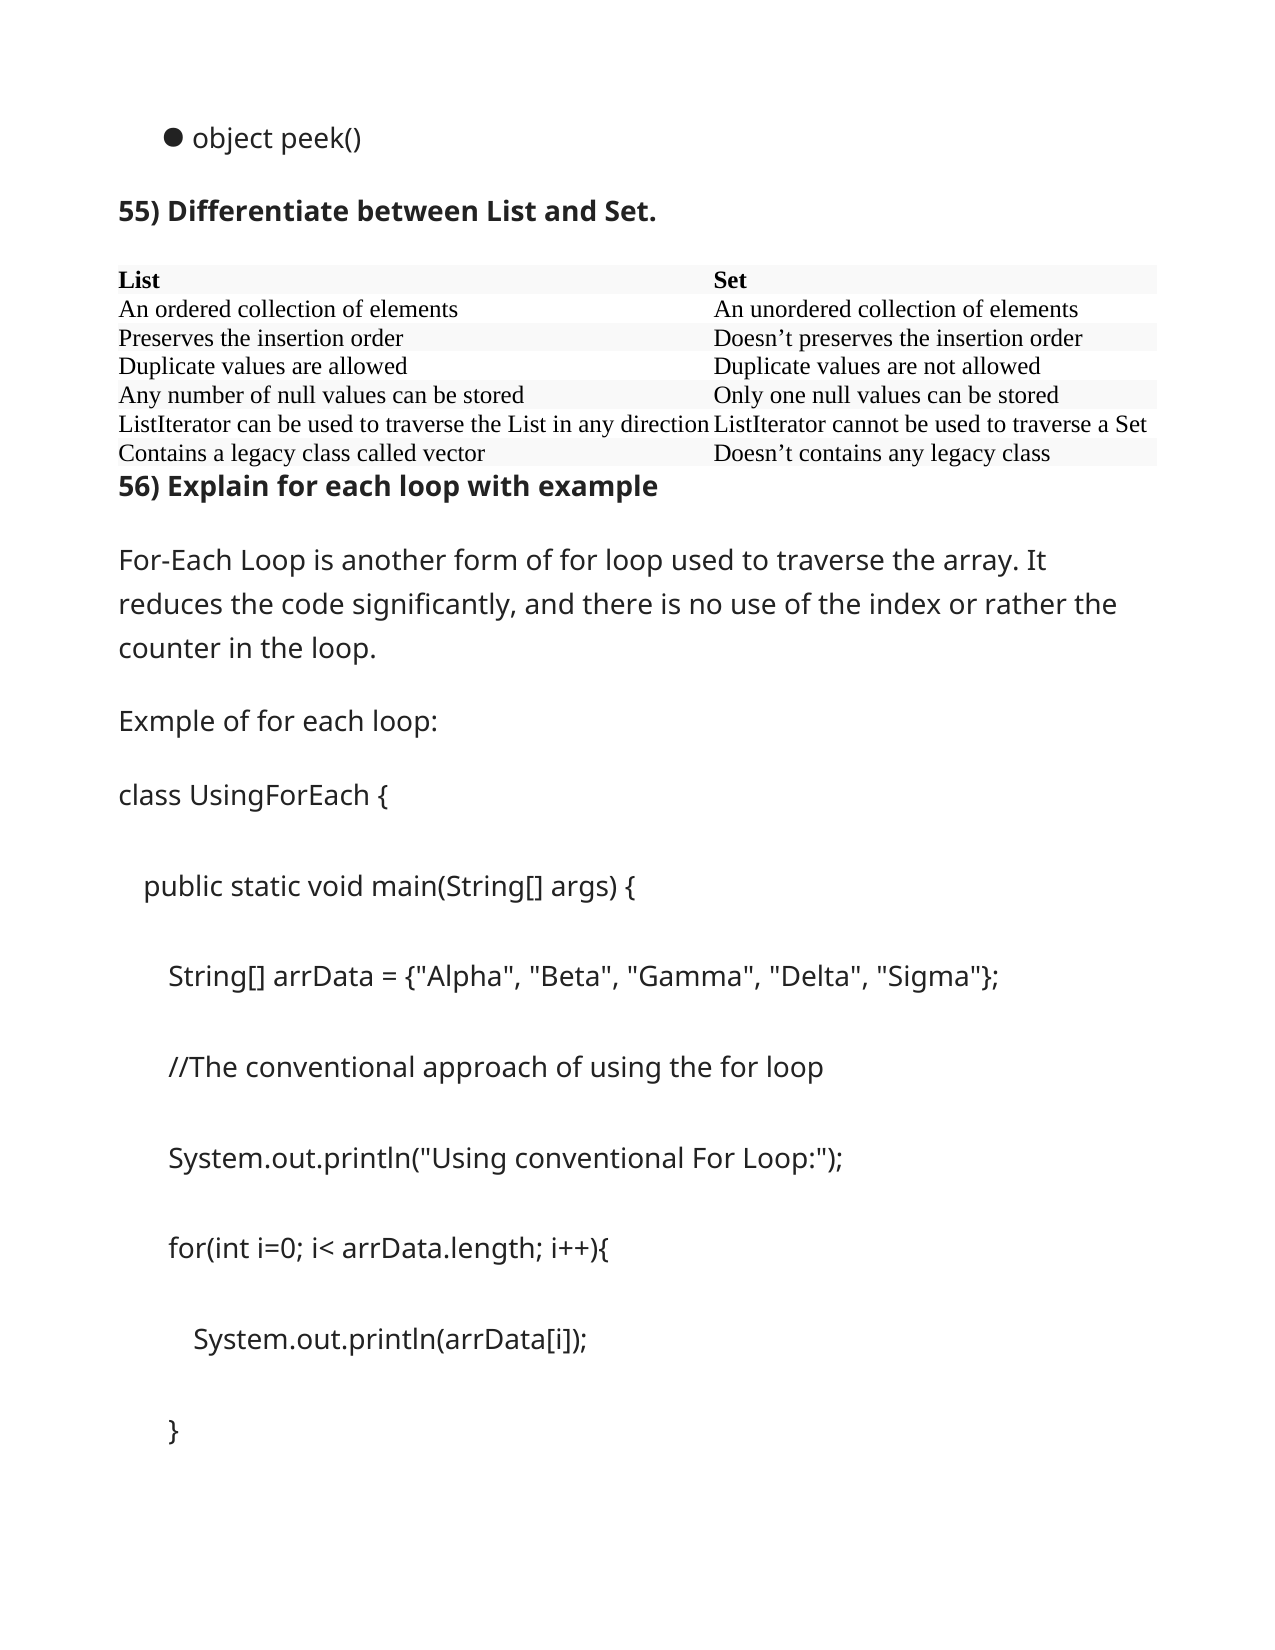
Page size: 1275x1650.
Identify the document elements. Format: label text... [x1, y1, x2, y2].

text System.out.println("Using conventional For Loop:"); [118, 1138, 1157, 1176]
table_cell Duplicate values are not allowed [713, 351, 1157, 380]
table_cell Doesn’t contains any legacy class [713, 438, 1157, 466]
text } [118, 1410, 1157, 1449]
text //The conventional approach of using the for loop [118, 1047, 1157, 1086]
table_cell ListIterator can be used to traverse the List in any direction [118, 409, 713, 438]
table_cell Duplicate values are allowed [118, 351, 713, 380]
text Exmple of for each loop: [118, 702, 1157, 740]
table_cell An ordered collection of elements [118, 294, 713, 323]
text for(int i=0; i< arrData.length; i++){ [118, 1229, 1157, 1267]
text 56) Explain for each loop with example [118, 466, 1157, 505]
text For-Each Loop is another form of for loop used to traverse the array. It reduces the code significantly, and there is no use of the index or rather the counter in the loop. [118, 540, 1157, 666]
table_cell An unordered collection of elements [713, 294, 1157, 323]
table_cell Preserves the insertion order [118, 323, 713, 351]
text class UsingForEach { [118, 775, 1157, 813]
table_header List [118, 265, 713, 294]
text 55) Differentiate between List and Set. [118, 192, 1157, 230]
table_cell Contains a legacy class called vector [118, 438, 713, 466]
table_cell ListIterator cannot be used to traverse a Set [713, 409, 1157, 438]
table_header Set [713, 265, 1157, 294]
table_cell Doesn’t preserves the insertion order [713, 323, 1157, 351]
list object peek() [162, 118, 1157, 156]
text public static void main(String[] args) { [118, 866, 1157, 904]
text System.out.println(arrData[i]); [118, 1319, 1157, 1358]
text String[] arrData = {"Alpha", "Beta", "Gamma", "Delta", "Sigma"}; [118, 957, 1157, 995]
table_cell Only one null values can be stored [713, 380, 1157, 409]
table_cell Any number of null values can be stored [118, 380, 713, 409]
